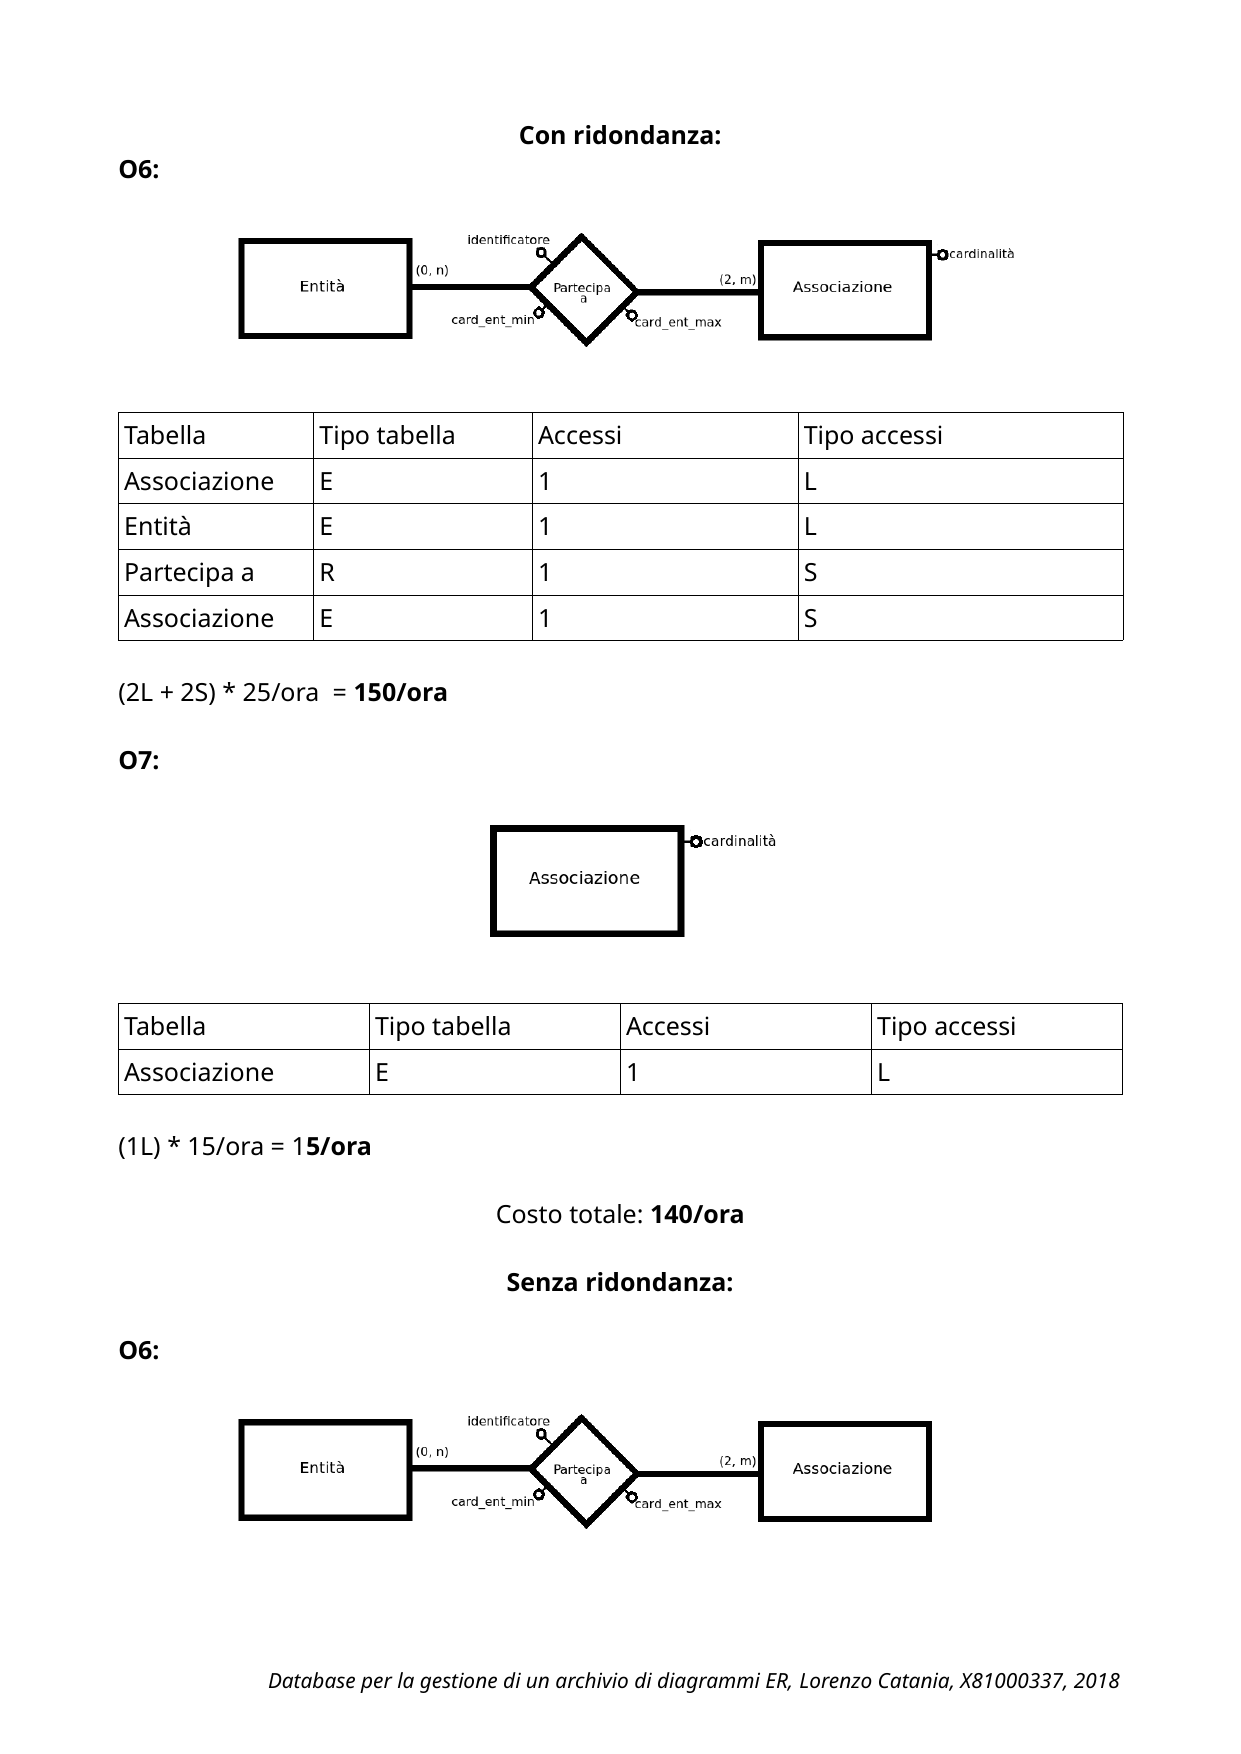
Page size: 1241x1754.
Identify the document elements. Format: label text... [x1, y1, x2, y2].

table_cell L [872, 1050, 1122, 1094]
table_cell E [314, 596, 532, 640]
table_header Tipo tabella [370, 1004, 620, 1049]
table_header Tipo tabella [314, 413, 532, 458]
table_cell 1 [533, 550, 798, 594]
text O7: [118, 742, 1122, 776]
text (2L + 2S) * 25/ora = 150/ora [118, 674, 1122, 708]
picture [118, 185, 1123, 378]
table_cell L [799, 504, 1123, 549]
table_cell S [799, 550, 1123, 594]
table_cell L [799, 459, 1123, 503]
table_cell R [314, 550, 532, 594]
table_cell 1 [533, 504, 798, 549]
picture [59, 776, 1182, 969]
picture [118, 1367, 1123, 1560]
table_header Tipo accessi [872, 1004, 1122, 1049]
text O6: [118, 1333, 1122, 1367]
table_cell 1 [533, 596, 798, 640]
table_cell Associazione [119, 1050, 369, 1094]
table_header Tabella [119, 1004, 369, 1049]
table_cell E [370, 1050, 620, 1094]
table_header Tipo accessi [799, 413, 1123, 458]
table_cell Partecipa a [119, 550, 313, 594]
table_cell E [314, 504, 532, 549]
text Con ridondanza: [118, 117, 1122, 151]
table_cell S [799, 596, 1123, 640]
table_cell Associazione [119, 459, 313, 503]
table_header Accessi [621, 1004, 871, 1049]
text Costo totale: 140/ora [118, 1197, 1122, 1231]
table_header Accessi [533, 413, 798, 458]
table_header Tabella [119, 413, 313, 458]
table_cell 1 [621, 1050, 871, 1094]
table_cell Entità [119, 504, 313, 549]
table_cell E [314, 459, 532, 503]
table_cell Associazione [119, 596, 313, 640]
text O6: [118, 151, 1122, 185]
text (1L) * 15/ora = 15/ora [118, 1128, 1122, 1163]
text Senza ridondanza: [118, 1265, 1122, 1299]
table_cell 1 [533, 459, 798, 503]
